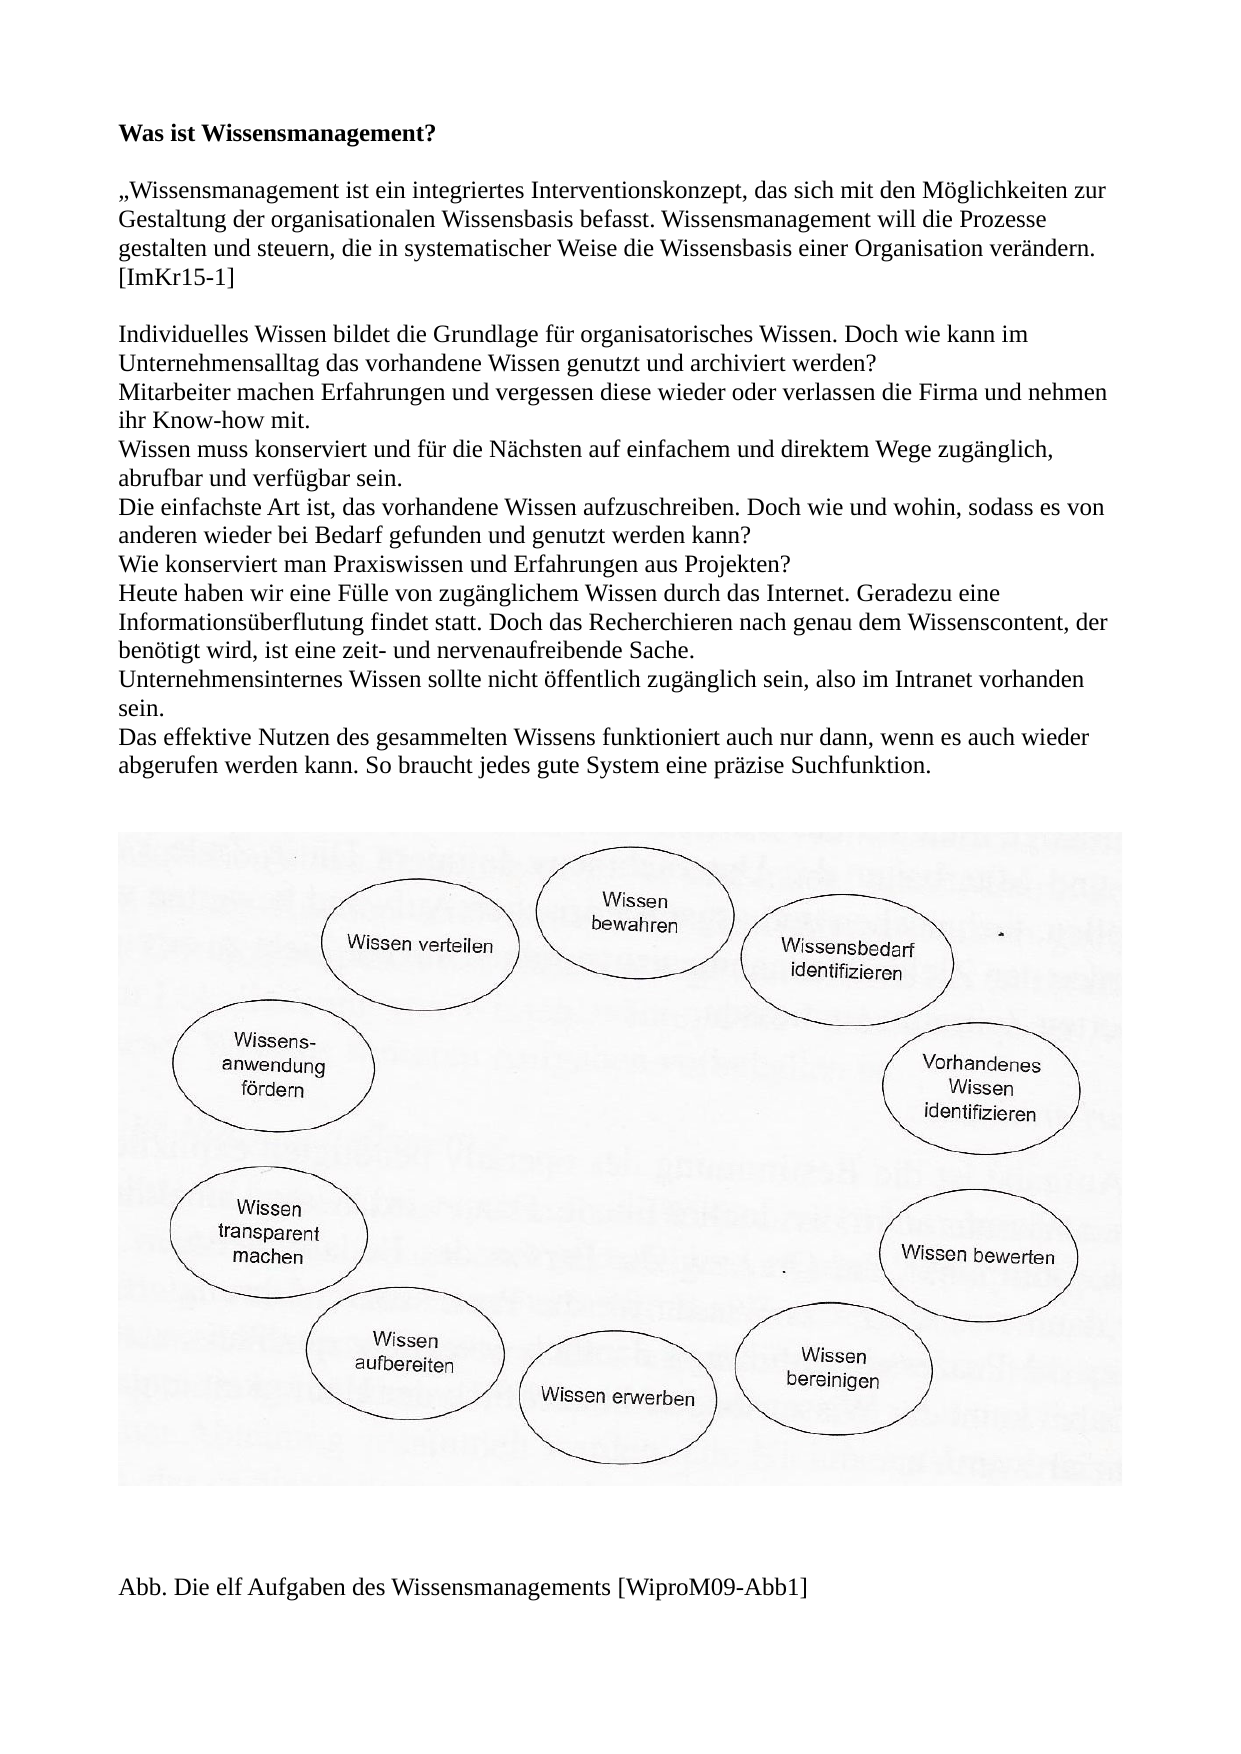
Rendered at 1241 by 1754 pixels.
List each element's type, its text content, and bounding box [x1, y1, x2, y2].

picture [118, 832, 1123, 1486]
text [ImKr15-1] [118, 262, 1122, 291]
text Heute haben wir eine Fülle von zugänglichem Wissen durch das Internet. Geradezu eine Informationsüberflutung findet statt. Doch das Recherchieren nach genau dem Wissenscontent, der benötigt wird, ist eine zeit- und nervenaufreibende Sache. [118, 578, 1122, 664]
text „Wissensmanagement ist ein integriertes Interventionskonzept, das sich mit den Möglichkeiten zur Gestaltung der organisationalen Wissensbasis befasst. Wissensmanagement will die Prozesse gestalten und steuern, die in systematischer Weise die Wissensbasis einer Organisation verändern. [118, 176, 1122, 262]
text Die einfachste Art ist, das vorhandene Wissen aufzuschreiben. Doch wie und wohin, sodass es von anderen wieder bei Bedarf gefunden und genutzt werden kann? [118, 492, 1122, 549]
text Abb. Die elf Aufgaben des Wissensmanagements [WiproM09-Abb1] [118, 1572, 1122, 1601]
text Das effektive Nutzen des gesammelten Wissens funktioniert auch nur dann, wenn es auch wieder abgerufen werden kann. So braucht jedes gute System eine präzise Suchfunktion. [118, 722, 1122, 779]
text Was ist Wissensmanagement? [118, 118, 1122, 147]
text Wie konserviert man Praxiswissen und Erfahrungen aus Projekten? [118, 549, 1122, 578]
text Wissen muss konserviert und für die Nächsten auf einfachem und direktem Wege zugänglich, abrufbar und verfügbar sein. [118, 434, 1122, 492]
text Mitarbeiter machen Erfahrungen und vergessen diese wieder oder verlassen die Firma und nehmen ihr Know-how mit. [118, 377, 1122, 434]
text Individuelles Wissen bildet die Grundlage für organisatorisches Wissen. Doch wie kann im Unternehmensalltag das vorhandene Wissen genutzt und archiviert werden? [118, 319, 1122, 377]
text Unternehmensinternes Wissen sollte nicht öffentlich zugänglich sein, also im Intranet vorhanden sein. [118, 664, 1122, 722]
